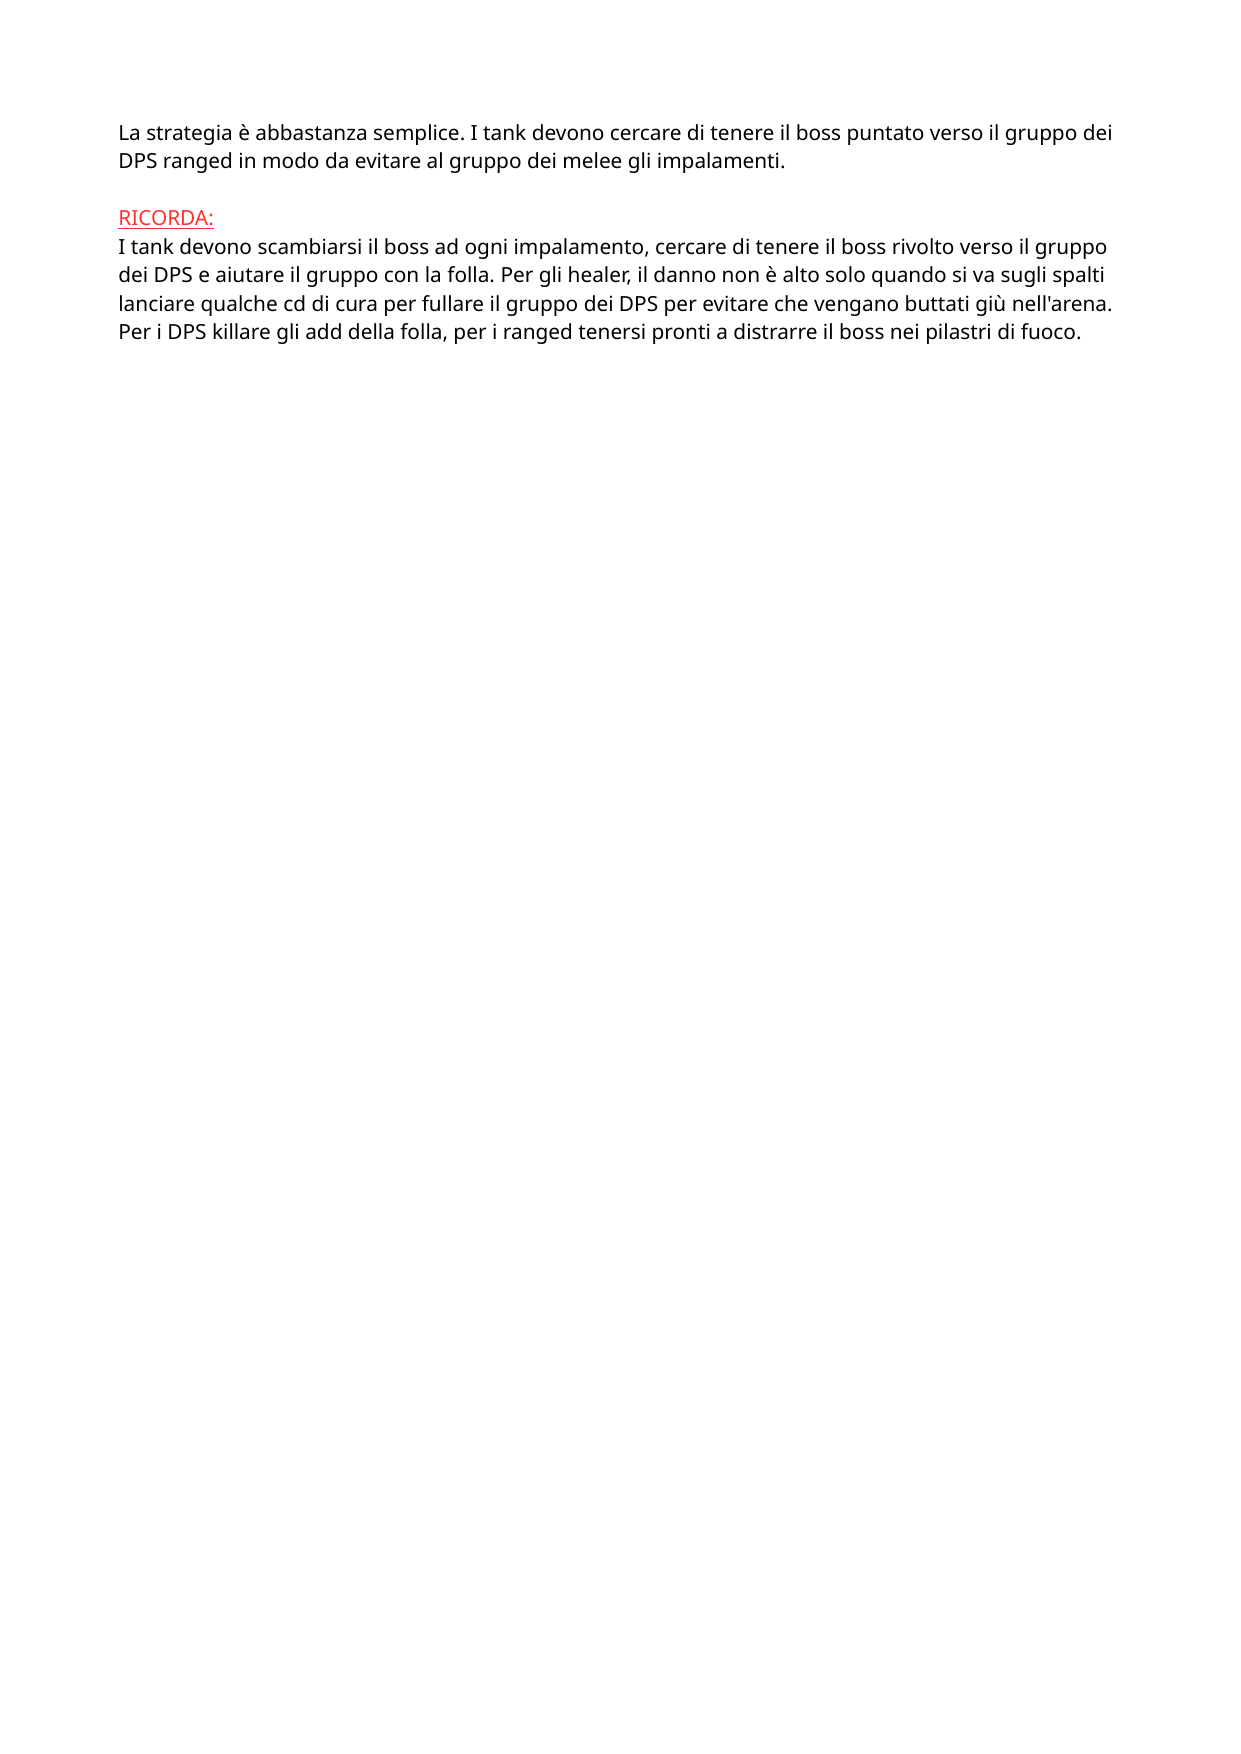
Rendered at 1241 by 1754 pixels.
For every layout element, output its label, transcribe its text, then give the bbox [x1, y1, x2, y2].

text RICORDA: [118, 203, 1122, 232]
text I tank devono scambiarsi il boss ad ogni impalamento, cercare di tenere il boss rivolto verso il gruppo dei DPS e aiutare il gruppo con la folla. Per gli healer, il danno non è alto solo quando si va sugli spalti lanciare qualche cd di cura per fullare il gruppo dei DPS per evitare che vengano buttati giù nell'arena. [118, 232, 1122, 317]
text Per i DPS killare gli add della folla, per i ranged tenersi pronti a distrarre il boss nei pilastri di fuoco. [118, 317, 1122, 346]
text La strategia è abbastanza semplice. I tank devono cercare di tenere il boss puntato verso il gruppo dei DPS ranged in modo da evitare al gruppo dei melee gli impalamenti. [118, 118, 1122, 175]
